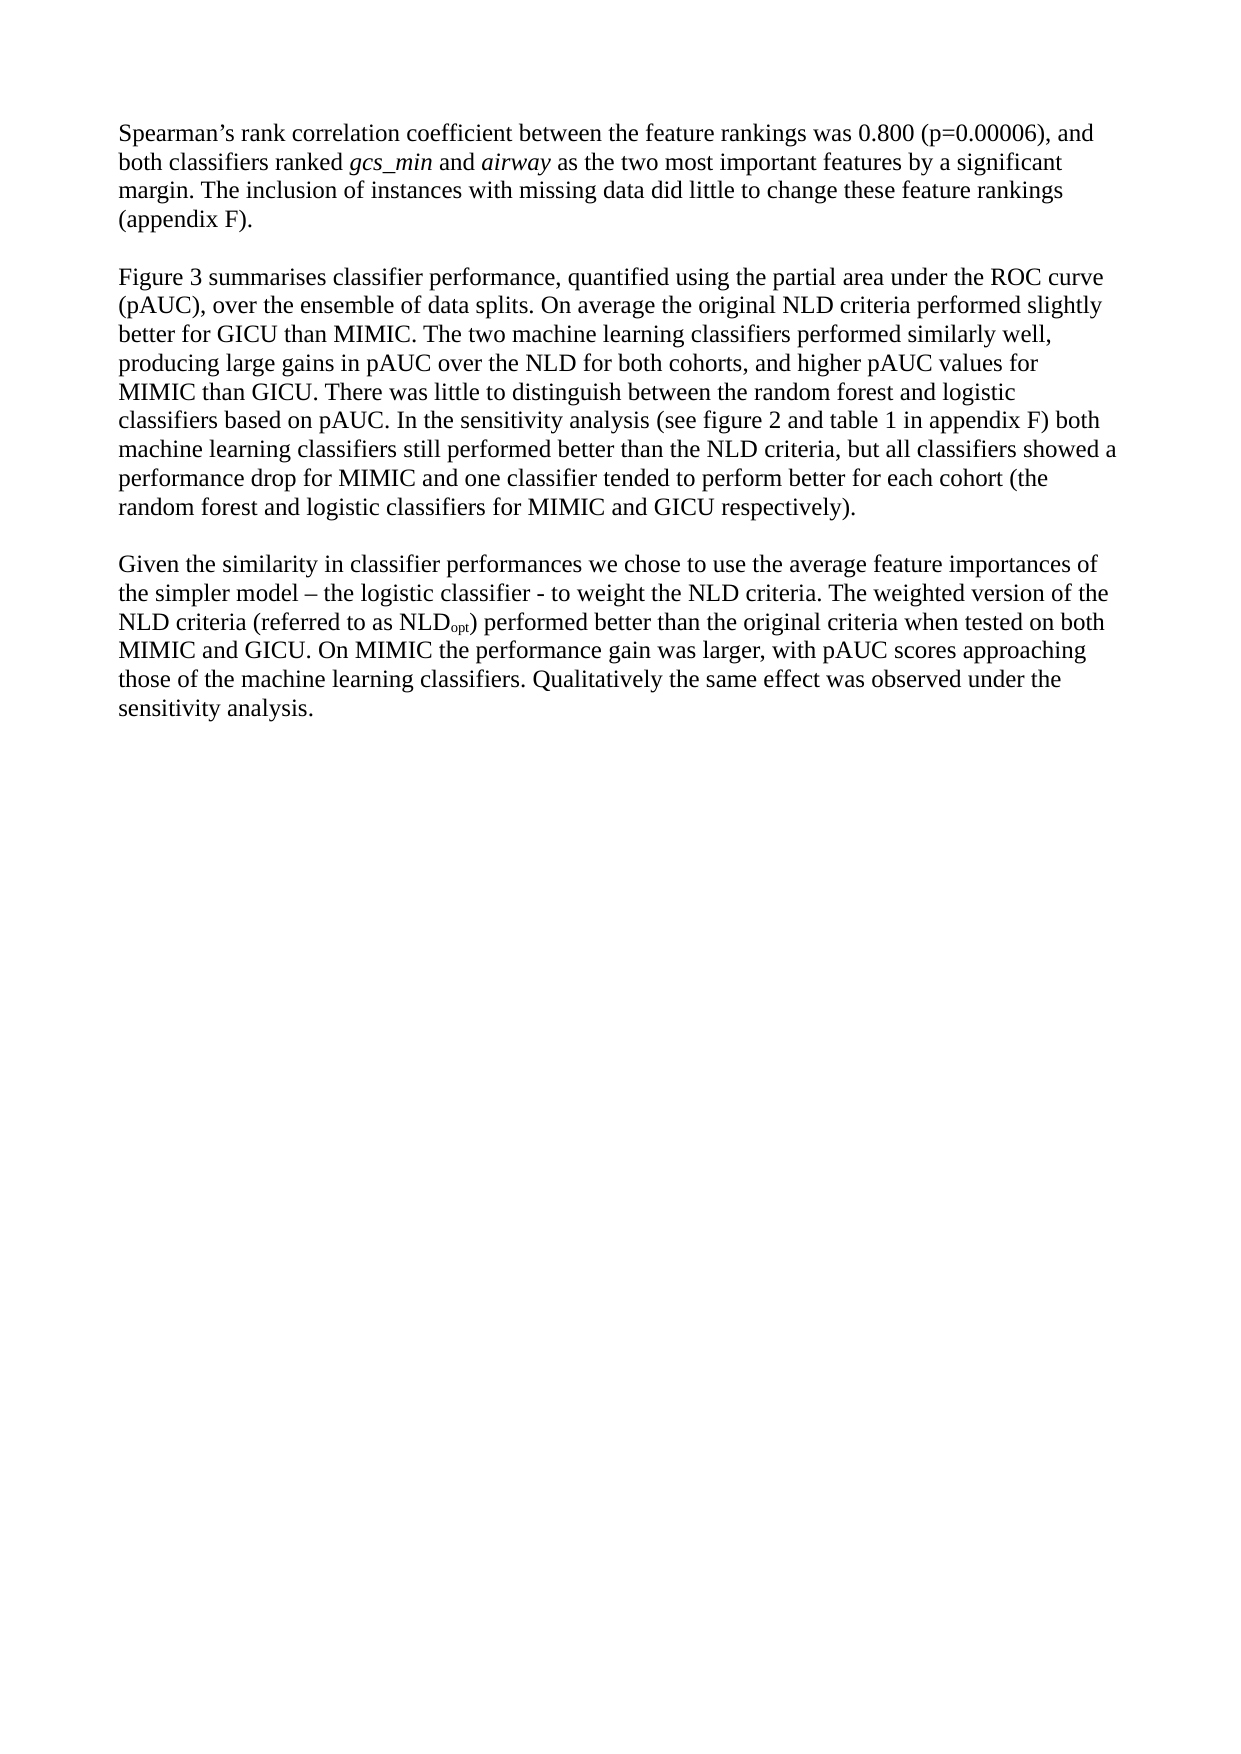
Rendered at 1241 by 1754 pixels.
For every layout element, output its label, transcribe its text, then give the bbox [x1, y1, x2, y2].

text Figure 3 summarises classifier performance, quantified using the partial area under the ROC curve (pAUC), over the ensemble of data splits. On average the original NLD criteria performed slightly better for GICU than MIMIC. The two machine learning classifiers performed similarly well, producing large gains in pAUC over the NLD for both cohorts, and higher pAUC values for MIMIC than GICU. There was little to distinguish between the random forest and logistic classifiers based on pAUC. In the sensitivity analysis (see figure 2 and table 1 in appendix F) both machine learning classifiers still performed better than the NLD criteria, but all classifiers showed a performance drop for MIMIC and one classifier tended to perform better for each cohort (the random forest and logistic classifiers for MIMIC and GICU respectively). [118, 262, 1122, 521]
text Spearman’s rank correlation coefficient between the feature rankings was 0.800 (p=0.00006), and both classifiers ranked gcs_min and airway as the two most important features by a significant margin. The inclusion of instances with missing data did little to change these feature rankings (appendix F). [118, 118, 1122, 233]
text Given the similarity in classifier performances we chose to use the average feature importances of the simpler model – the logistic classifier - to weight the NLD criteria. The weighted version of the NLD criteria (referred to as NLDopt) performed better than the original criteria when tested on both MIMIC and GICU. On MIMIC the performance gain was larger, with pAUC scores approaching those of the machine learning classifiers. Qualitatively the same effect was observed under the sensitivity analysis. [118, 549, 1122, 722]
